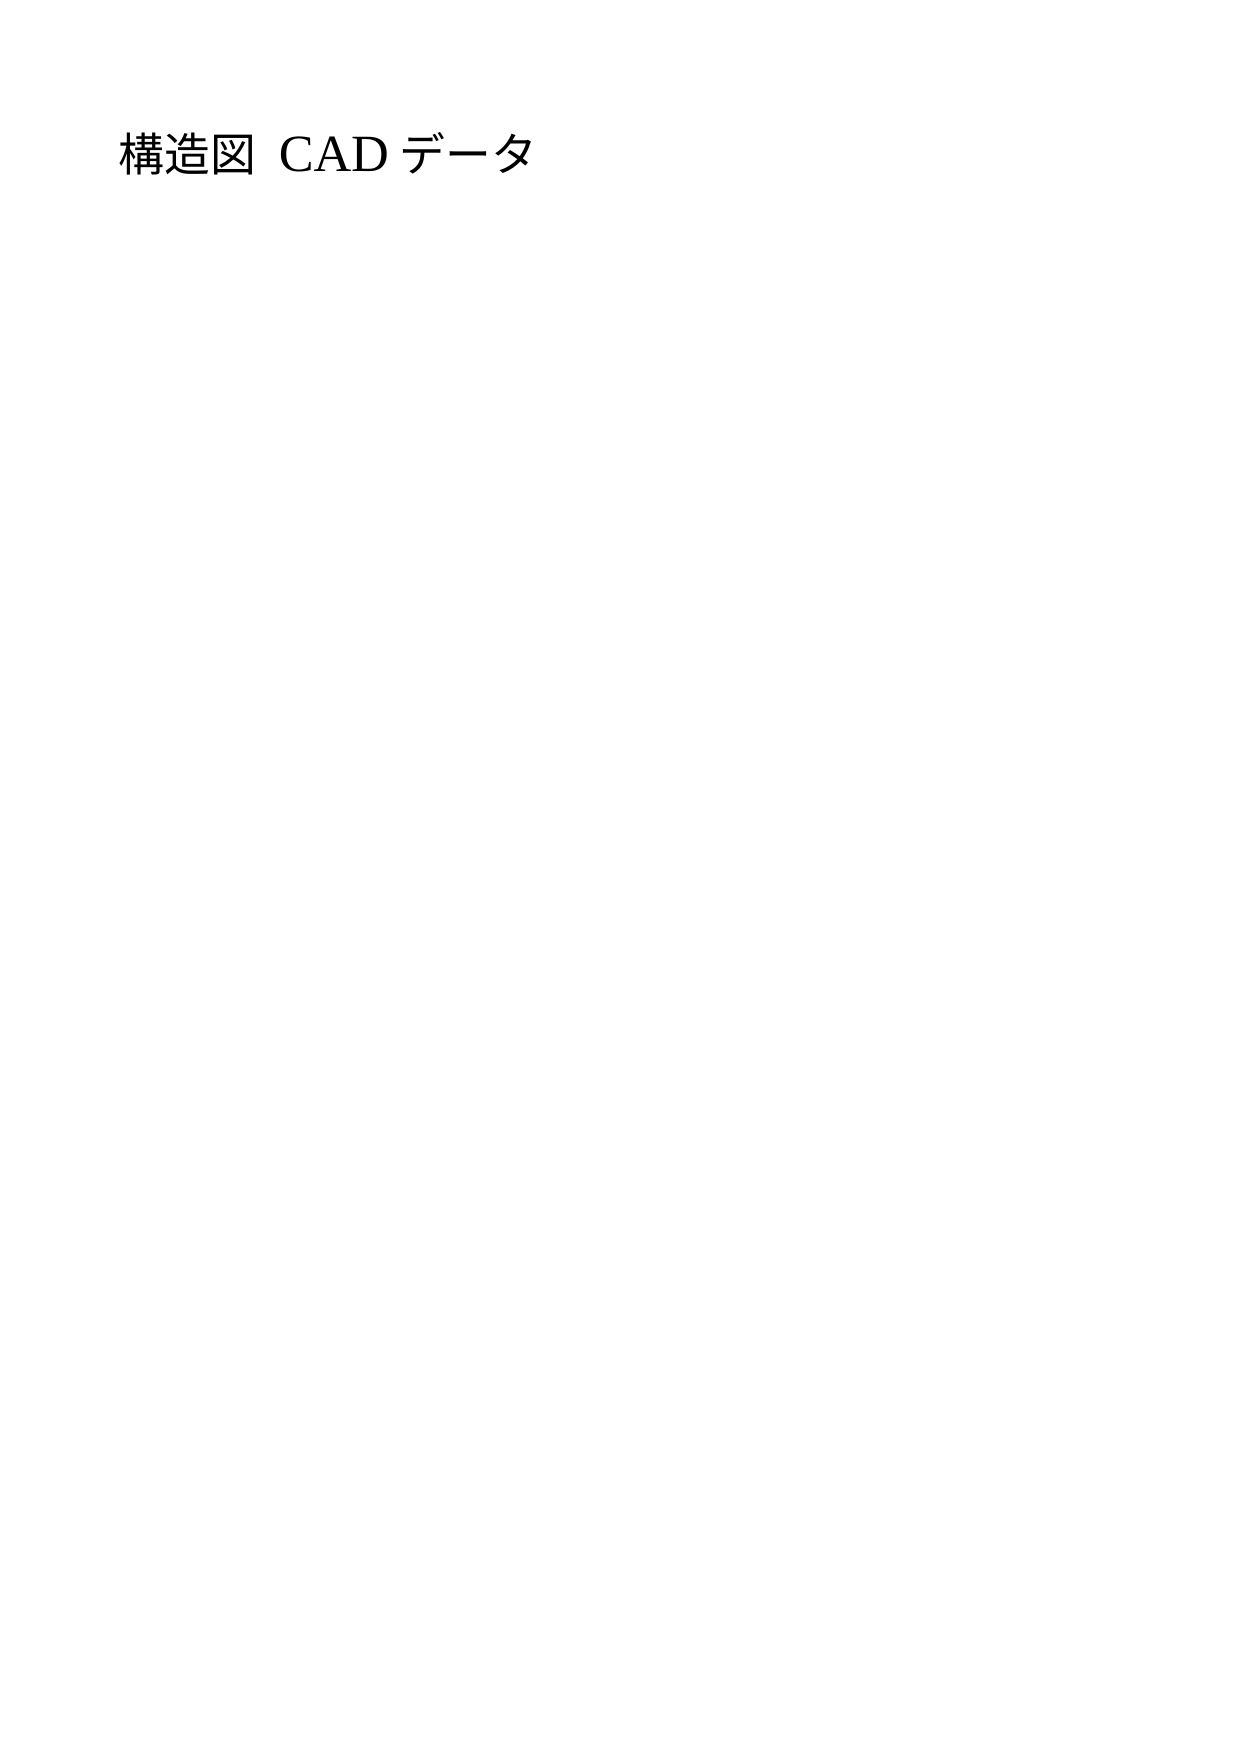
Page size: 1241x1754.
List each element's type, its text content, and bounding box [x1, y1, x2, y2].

text 構造図 CADデータ [118, 118, 1122, 184]
